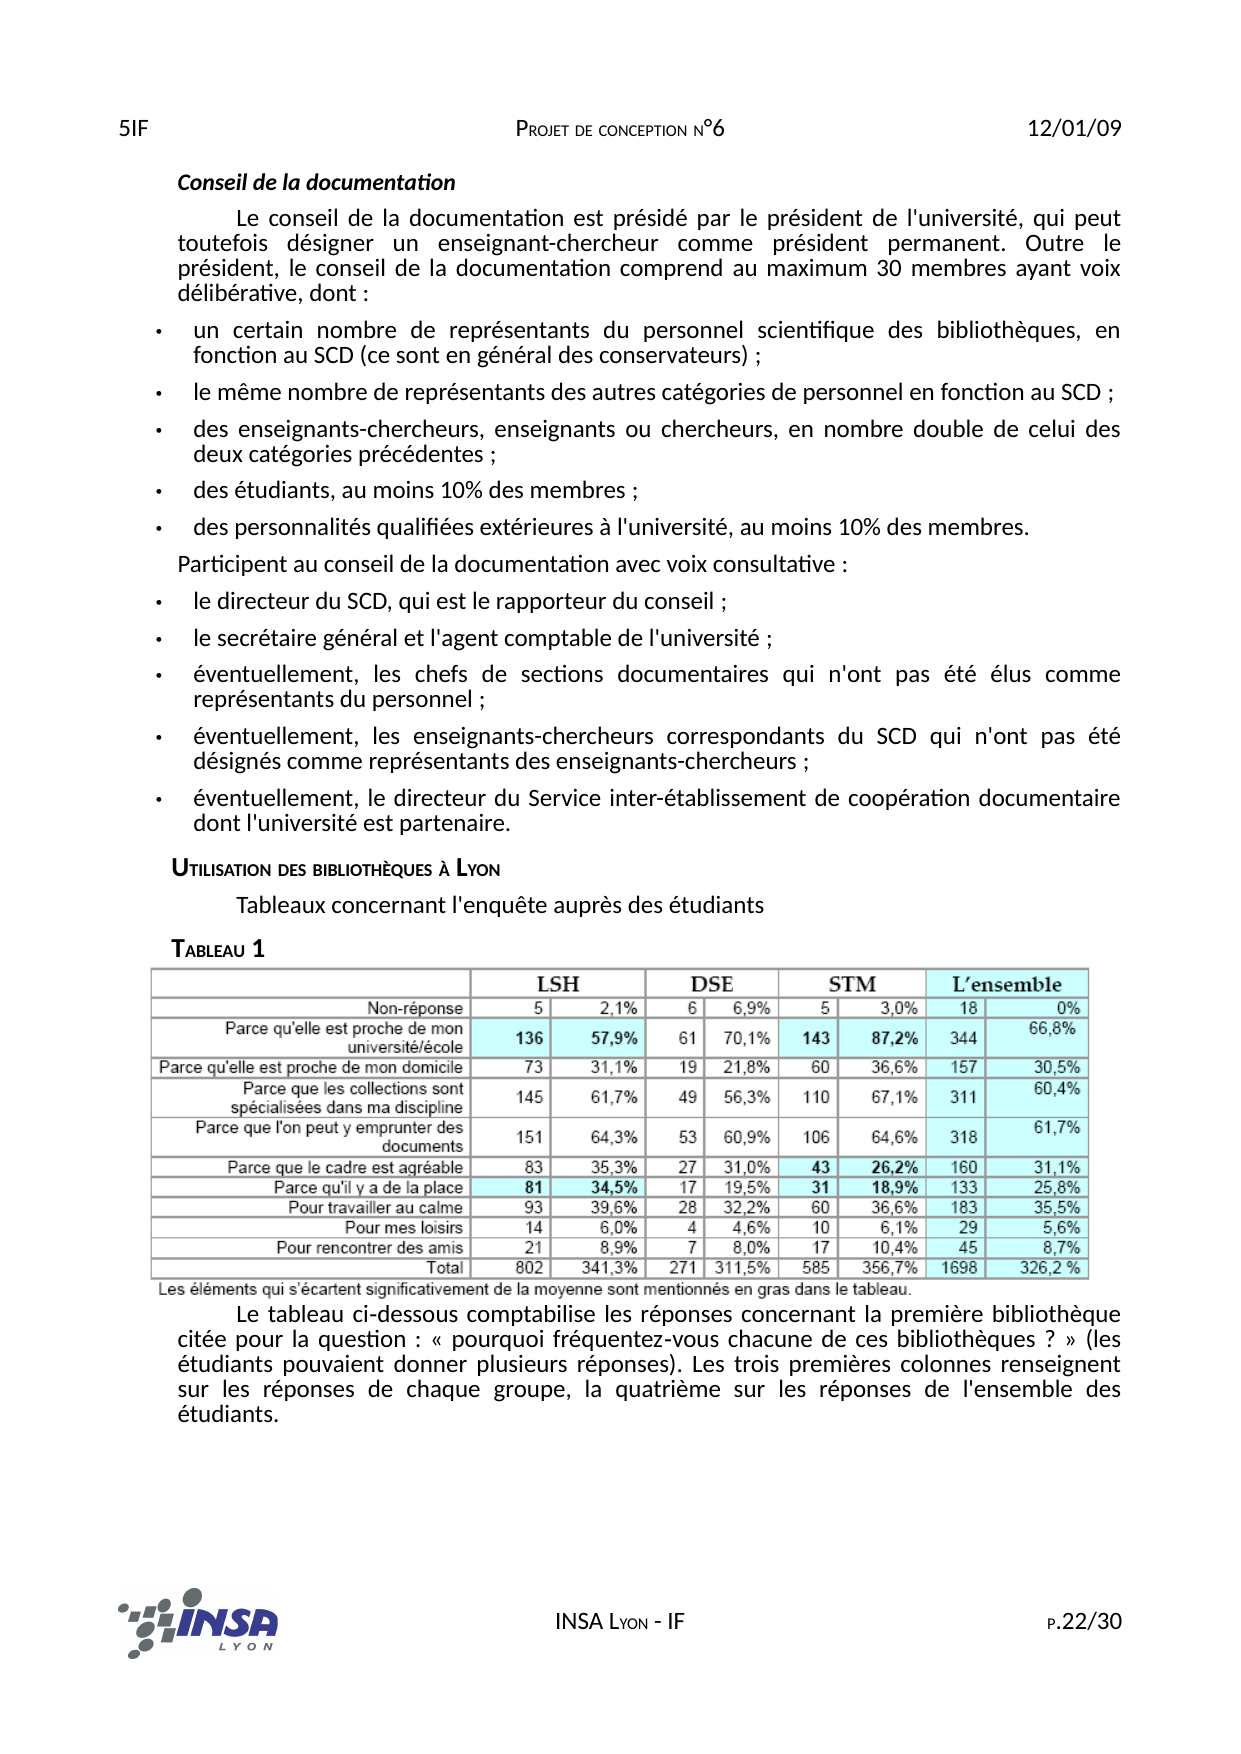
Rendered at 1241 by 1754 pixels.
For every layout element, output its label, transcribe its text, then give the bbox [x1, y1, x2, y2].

text Le conseil de la documentation est présidé par le président de l'université, qui peut toutefois désigner un enseignant-chercheur comme président permanent. Outre le président, le conseil de la documentation comprend au maximum 30 membres ayant voix délibérative, dont : [177, 208, 1122, 308]
list éventuellement, les chefs de sections documentaires qui n'ont pas été élus comme représentants du personnel ; [156, 664, 1122, 714]
picture [118, 1588, 278, 1659]
list des personnalités qualifiées extérieures à l'université, au moins 10% des membres. [156, 517, 1122, 542]
text Le tableau ci‐dessous comptabilise les réponses concernant la première bibliothèque citée pour la question : « pourquoi fréquentez‐vous chacune de ces bibliothèques ? » (les étudiants pouvaient donner plusieurs réponses). Les trois premières colonnes renseignent sur les réponses de chaque groupe, la quatrième sur les réponses de l'ensemble des étudiants. [177, 977, 1122, 1429]
list le secrétaire général et l'agent comptable de l'université ; [156, 627, 1122, 652]
list le même nombre de représentants des autres catégories de personnel en fonction au SCD ; [156, 382, 1122, 407]
list des enseignants-chercheurs, enseignants ou chercheurs, en nombre double de celui des deux catégories précédentes ; [156, 418, 1122, 468]
text Tableaux concernant l'enquête auprès des étudiants [177, 894, 1122, 919]
list des étudiants, au moins 10% des membres ; [156, 480, 1122, 505]
subtitle Tableau 1 [118, 937, 1122, 965]
list éventuellement, le directeur du Service inter-établissement de coopération documentaire dont l'université est partenaire. [156, 788, 1122, 838]
list Participent au conseil de la documentation avec voix consultative : [177, 554, 1122, 579]
picture [147, 964, 1093, 1305]
subtitle Utilisation des bibliothèques à Lyon [118, 855, 1122, 883]
list un certain nombre de représentants du personnel scientifique des bibliothèques, en fonction au SCD (ce sont en général des conservateurs) ; [156, 320, 1122, 370]
list le directeur du SCD, qui est le rapporteur du conseil ; [156, 591, 1122, 616]
list éventuellement, les enseignants-chercheurs correspondants du SCD qui n'ont pas été désignés comme représentants des enseignants-chercheurs ; [156, 726, 1122, 776]
subtitle Conseil de la documentation [118, 173, 1122, 196]
